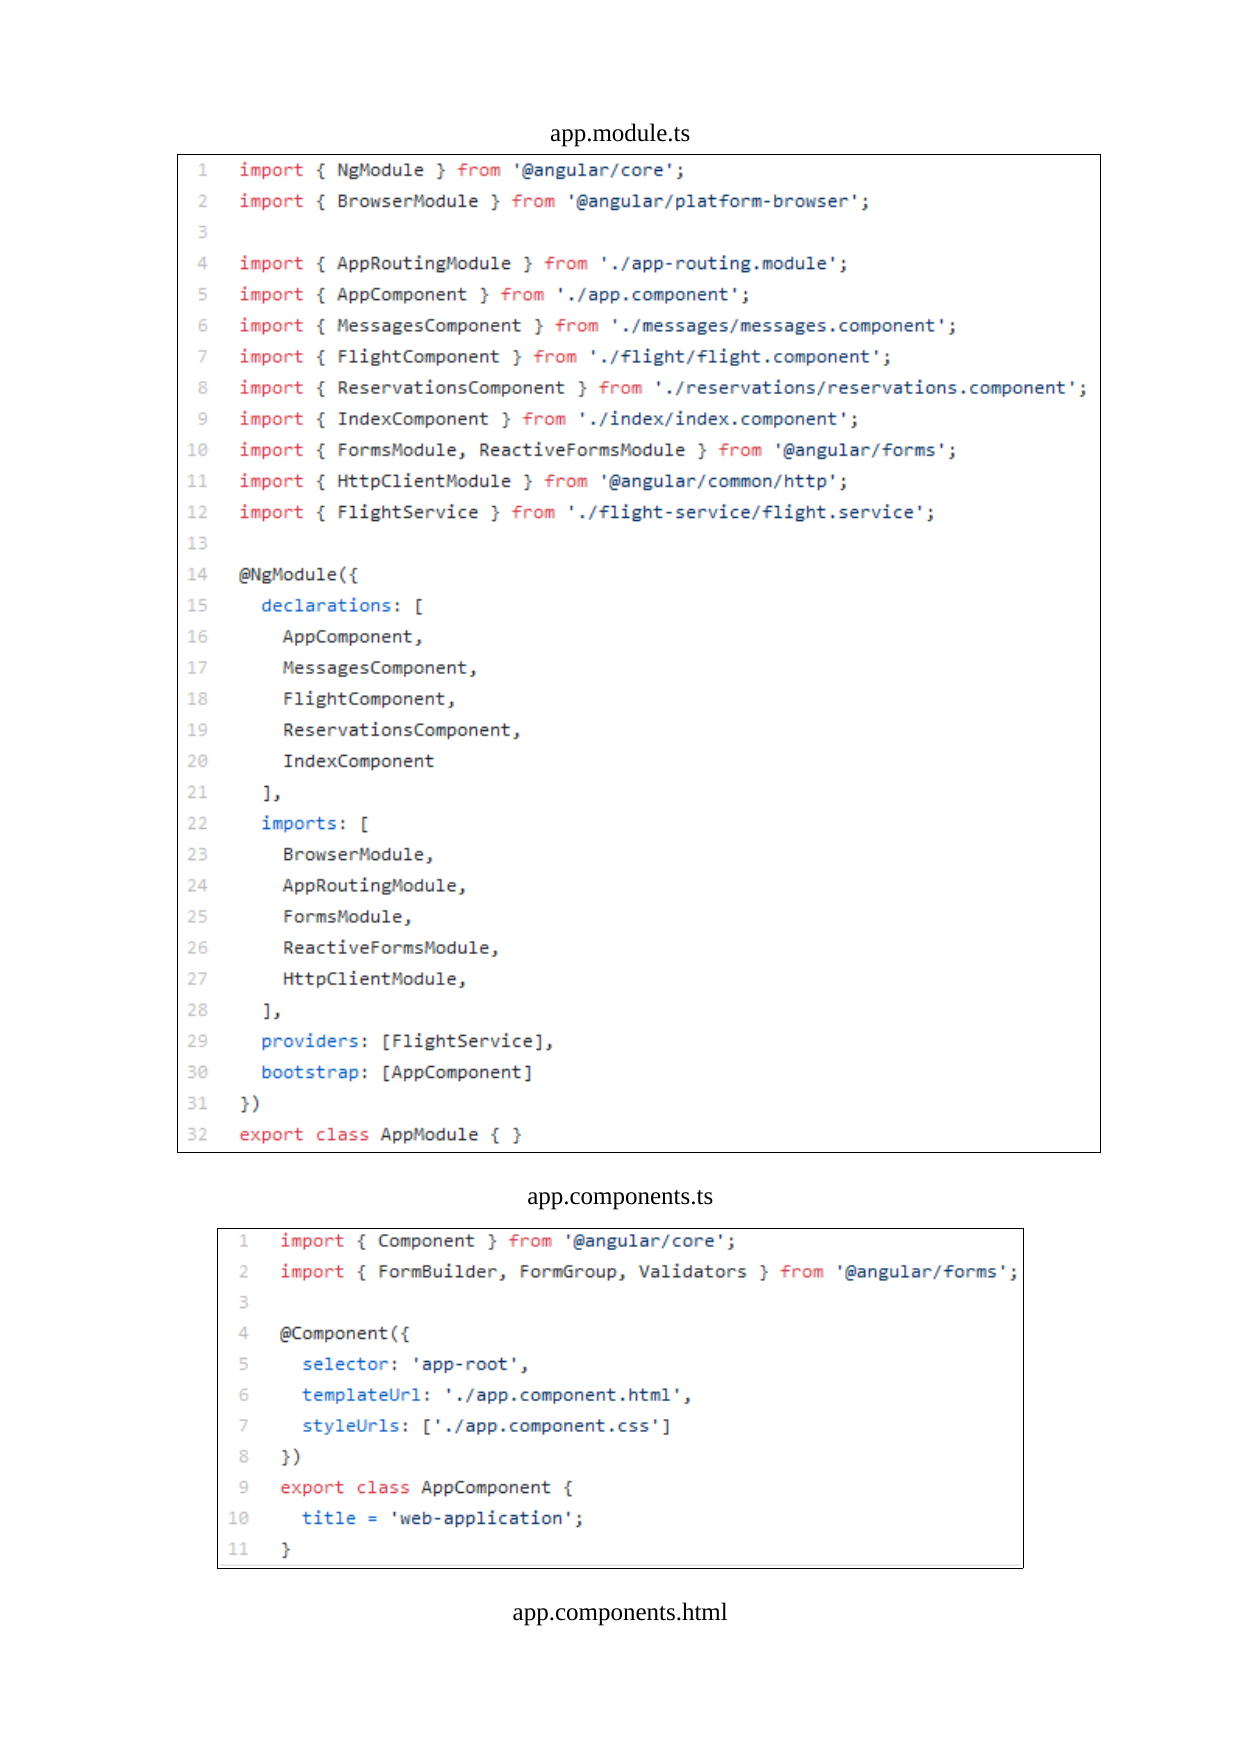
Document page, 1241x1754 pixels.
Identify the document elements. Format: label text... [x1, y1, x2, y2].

text app.components.ts [118, 1181, 1122, 1210]
picture [220, 1230, 1021, 1566]
picture [180, 157, 1098, 1150]
text app.components.html [118, 1597, 1122, 1626]
text app.module.ts [118, 118, 1122, 147]
